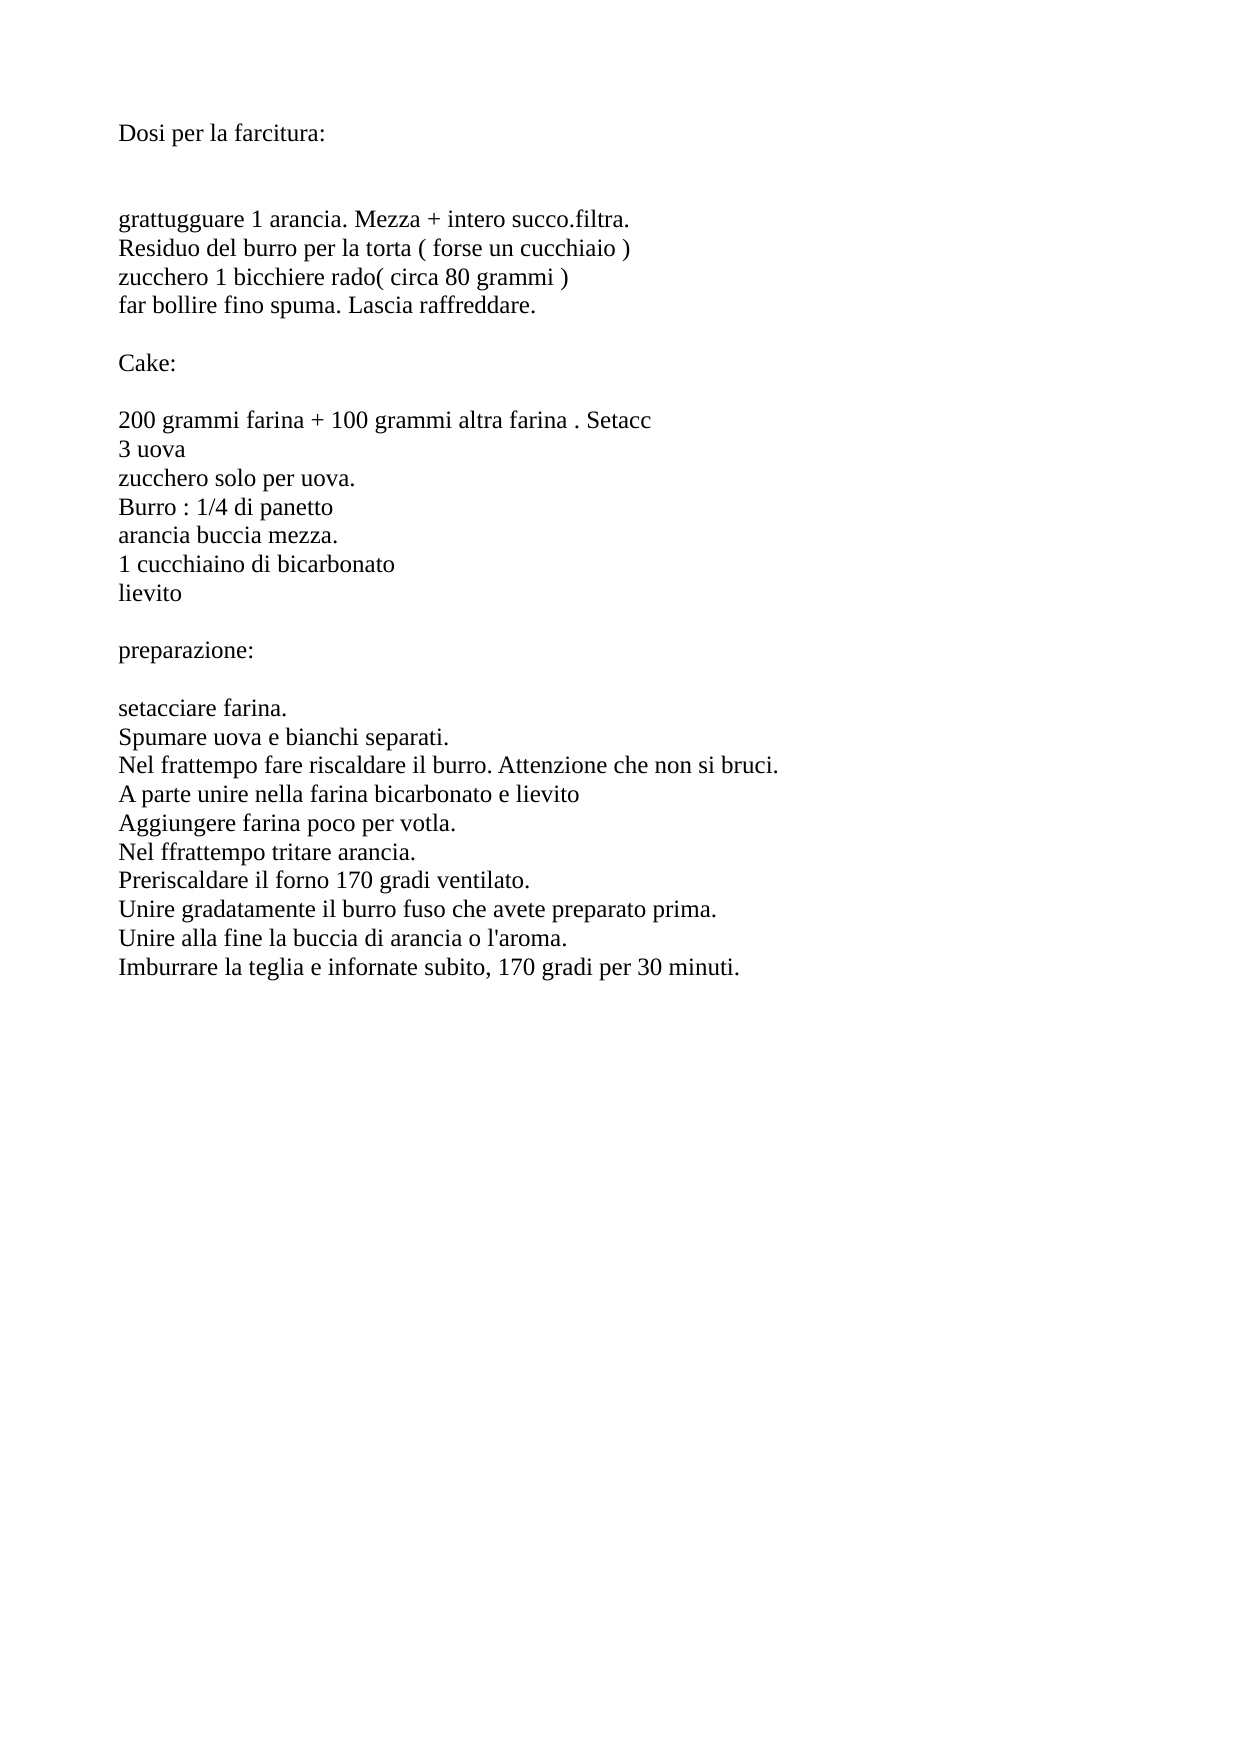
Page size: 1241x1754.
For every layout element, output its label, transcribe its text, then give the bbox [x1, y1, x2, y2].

text Residuo del burro per la torta ( forse un cucchiaio ) [118, 233, 1122, 262]
text Nel ffrattempo tritare arancia. [118, 837, 1122, 866]
text 3 uova [118, 434, 1122, 463]
text 1 cucchiaino di bicarbonato [118, 549, 1122, 578]
text grattugguare 1 arancia. Mezza + intero succo.filtra. [118, 204, 1122, 233]
text Unire gradatamente il burro fuso che avete preparato prima. [118, 894, 1122, 923]
text preparazione: [118, 636, 1122, 664]
text Preriscaldare il forno 170 gradi ventilato. [118, 866, 1122, 894]
text setacciare farina. [118, 693, 1122, 722]
text Dosi per la farcitura: [118, 118, 1122, 147]
text far bollire fino spuma. Lascia raffreddare. [118, 291, 1122, 319]
text Aggiungere farina poco per votla. [118, 808, 1122, 837]
text Cake: [118, 348, 1122, 377]
text A parte unire nella farina bicarbonato e lievito [118, 779, 1122, 808]
text Spumare uova e bianchi separati. [118, 722, 1122, 751]
text zucchero solo per uova. [118, 463, 1122, 492]
text zucchero 1 bicchiere rado( circa 80 grammi ) [118, 262, 1122, 291]
text Unire alla fine la buccia di arancia o l'aroma. [118, 923, 1122, 952]
text lievito [118, 578, 1122, 607]
text arancia buccia mezza. [118, 521, 1122, 549]
text Imburrare la teglia e infornate subito, 170 gradi per 30 minuti. [118, 952, 1122, 981]
text Burro : 1/4 di panetto [118, 492, 1122, 521]
text Nel frattempo fare riscaldare il burro. Attenzione che non si bruci. [118, 751, 1122, 779]
text 200 grammi farina + 100 grammi altra farina . Setacc [118, 406, 1122, 434]
